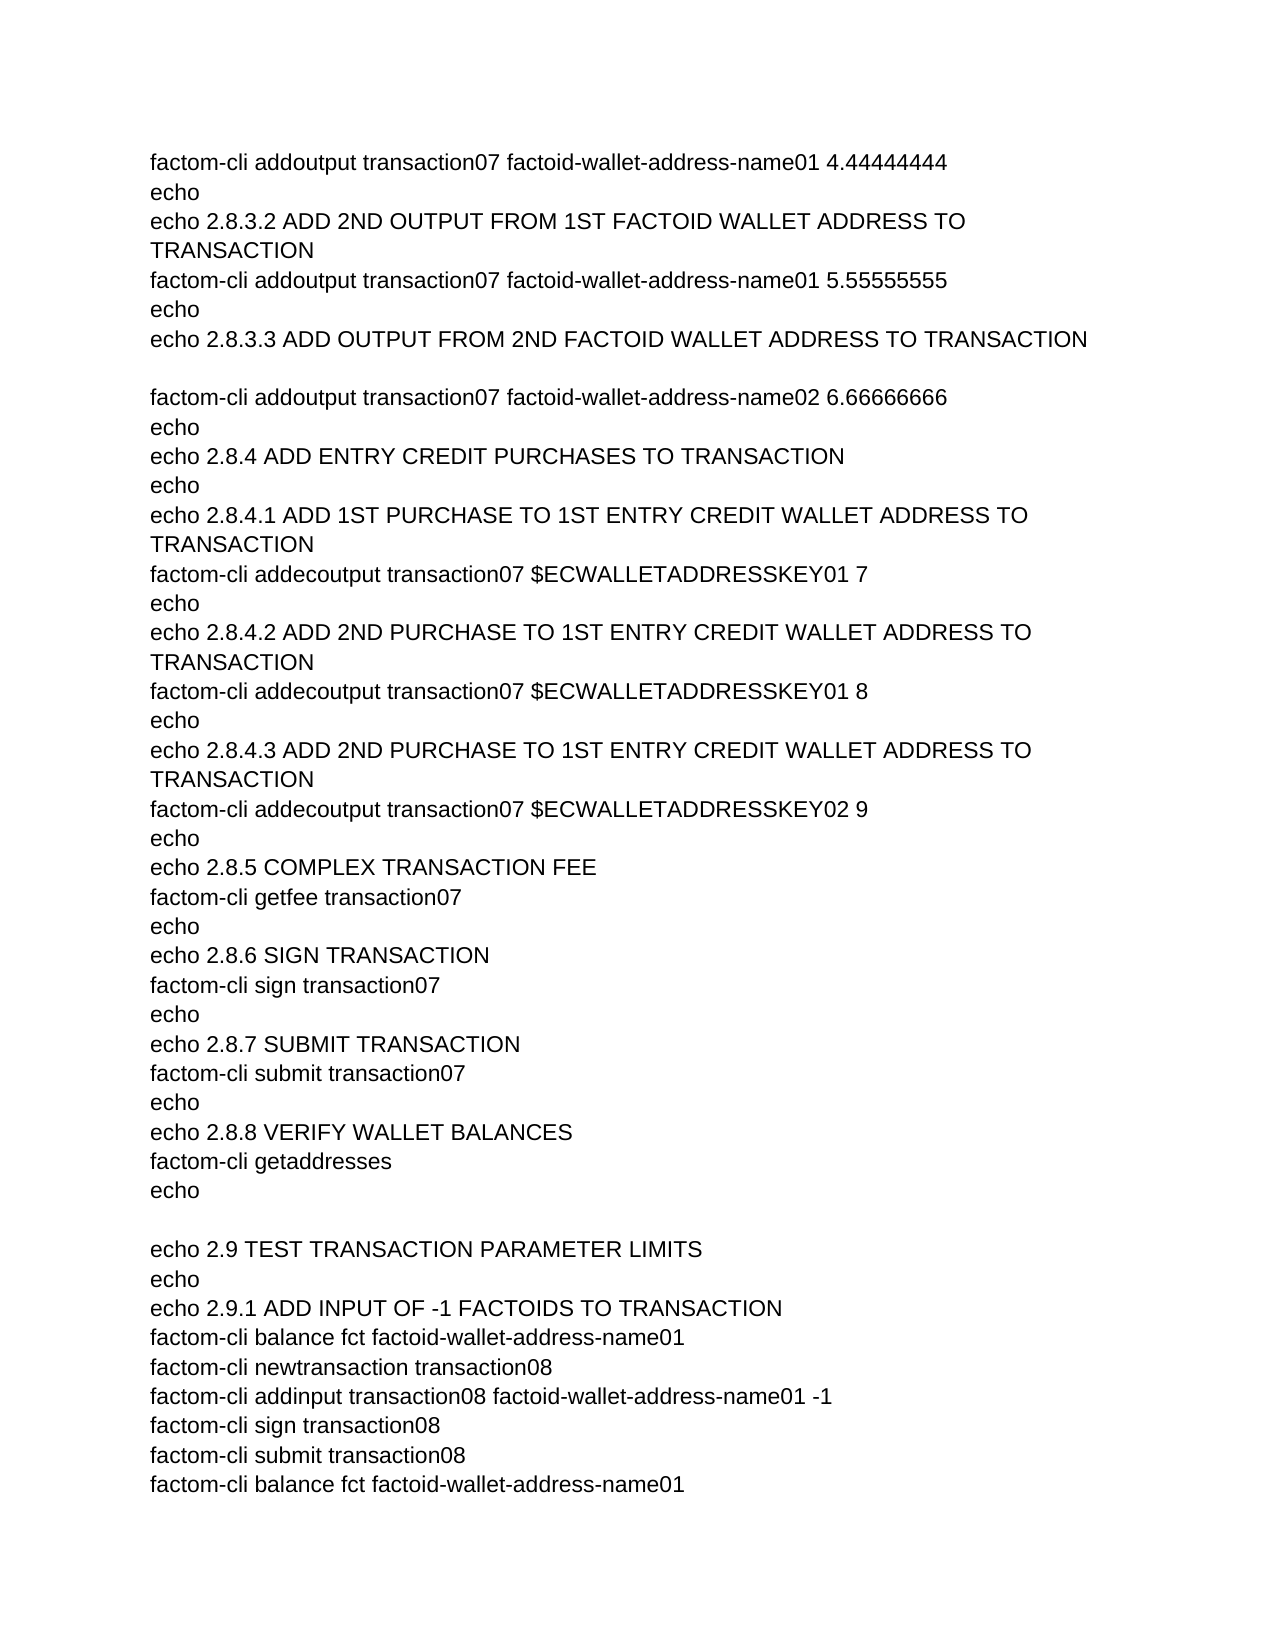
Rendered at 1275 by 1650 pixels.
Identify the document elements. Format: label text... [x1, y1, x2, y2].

text factom-cli addoutput transaction07 factoid-wallet-address-name02 6.66666666 [150, 385, 1125, 411]
text factom-cli addoutput transaction07 factoid-wallet-address-name01 4.44444444 [150, 150, 1125, 176]
text echo [150, 708, 1125, 734]
text echo [150, 179, 1125, 205]
text factom-cli sign transaction07 [150, 972, 1125, 998]
text factom-cli balance fct factoid-wallet-address-name01 [150, 1325, 1125, 1351]
text echo 2.8.5 COMPLEX TRANSACTION FEE [150, 855, 1125, 881]
text factom-cli sign transaction08 [150, 1413, 1125, 1439]
text echo [150, 1266, 1125, 1292]
text echo [150, 591, 1125, 616]
text echo 2.8.3.3 ADD OUTPUT FROM 2ND FACTOID WALLET ADDRESS TO TRANSACTION [150, 326, 1125, 381]
text factom-cli addoutput transaction07 factoid-wallet-address-name01 5.55555555 [150, 267, 1125, 293]
text echo [150, 1002, 1125, 1027]
text factom-cli newtransaction transaction08 [150, 1354, 1125, 1380]
text factom-cli balance fct factoid-wallet-address-name01 [150, 1472, 1125, 1497]
text factom-cli addecoutput transaction07 $ECWALLETADDRESSKEY02 9 [150, 796, 1125, 822]
text echo 2.8.4.3 ADD 2ND PURCHASE TO 1ST ENTRY CREDIT WALLET ADDRESS TO TRANSACTION [150, 737, 1125, 792]
text factom-cli getaddresses [150, 1149, 1125, 1174]
text echo 2.8.4 ADD ENTRY CREDIT PURCHASES TO TRANSACTION [150, 444, 1125, 469]
text echo 2.8.4.2 ADD 2ND PURCHASE TO 1ST ENTRY CREDIT WALLET ADDRESS TO TRANSACTION [150, 620, 1125, 675]
text factom-cli addinput transaction08 factoid-wallet-address-name01 -1 [150, 1384, 1125, 1409]
text echo [150, 1090, 1125, 1116]
text factom-cli getfee transaction07 [150, 884, 1125, 910]
text echo 2.9 TEST TRANSACTION PARAMETER LIMITS [150, 1237, 1125, 1262]
text echo [150, 914, 1125, 939]
text factom-cli addecoutput transaction07 $ECWALLETADDRESSKEY01 7 [150, 561, 1125, 587]
text factom-cli addecoutput transaction07 $ECWALLETADDRESSKEY01 8 [150, 679, 1125, 704]
text echo 2.8.7 SUBMIT TRANSACTION [150, 1031, 1125, 1057]
text echo 2.9.1 ADD INPUT OF -1 FACTOIDS TO TRANSACTION [150, 1296, 1125, 1321]
text echo 2.8.4.1 ADD 1ST PURCHASE TO 1ST ENTRY CREDIT WALLET ADDRESS TO TRANSACTION [150, 502, 1125, 557]
text factom-cli submit transaction08 [150, 1442, 1125, 1468]
text echo 2.8.6 SIGN TRANSACTION [150, 943, 1125, 969]
text echo 2.8.3.2 ADD 2ND OUTPUT FROM 1ST FACTOID WALLET ADDRESS TO TRANSACTION [150, 209, 1125, 264]
text echo [150, 414, 1125, 440]
text echo 2.8.8 VERIFY WALLET BALANCES [150, 1119, 1125, 1145]
text echo [150, 297, 1125, 322]
text echo [150, 1178, 1125, 1204]
text factom-cli submit transaction07 [150, 1061, 1125, 1086]
text echo [150, 473, 1125, 499]
text echo [150, 826, 1125, 851]
